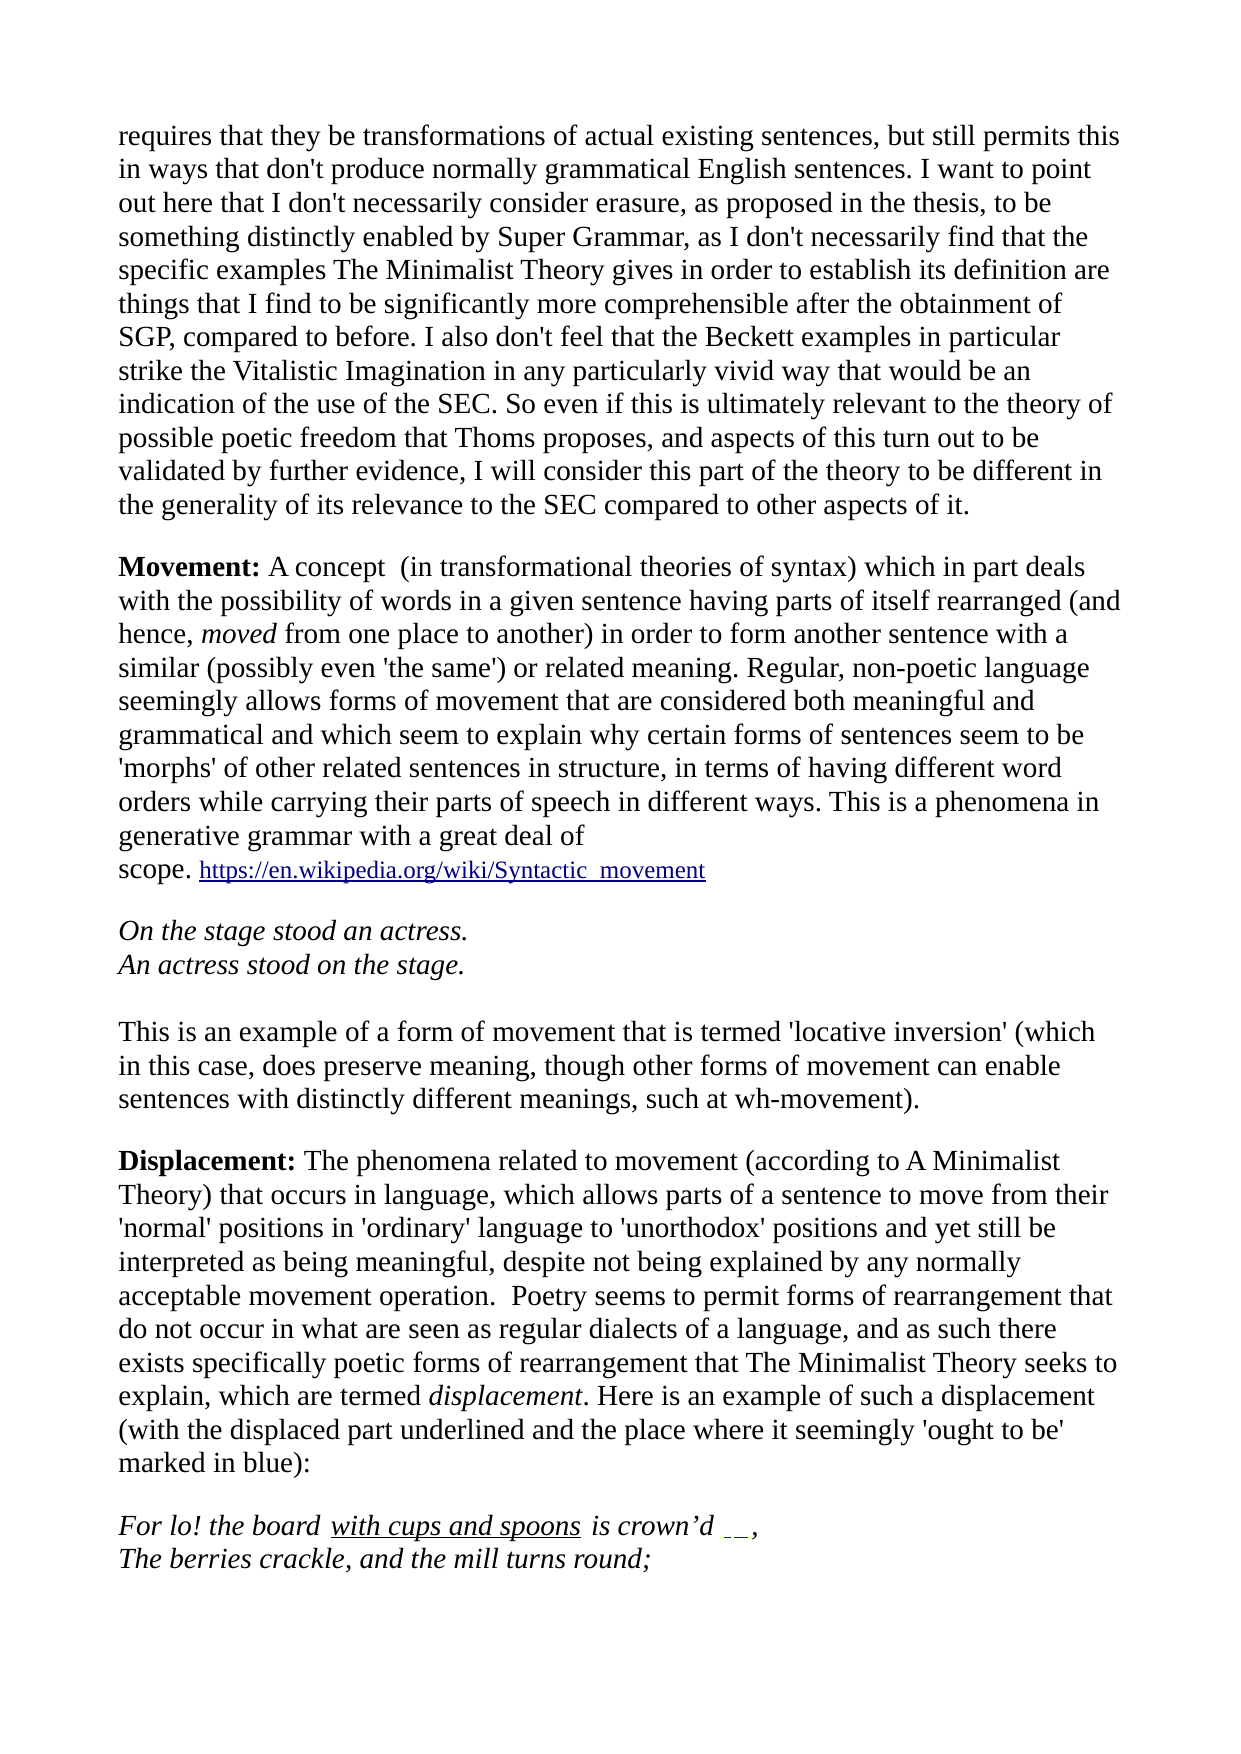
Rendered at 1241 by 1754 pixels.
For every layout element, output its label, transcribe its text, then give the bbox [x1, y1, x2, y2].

text Movement: A concept (in transformational theories of syntax) which in part deals with the possibility of words in a given sentence having parts of itself rearranged (and hence, moved from one place to another) in order to form another sentence with a similar (possibly even 'the same') or related meaning. Regular, non-poetic language seemingly allows forms of movement that are considered both meaningful and grammatical and which seem to explain why certain forms of sentences seem to be 'morphs' of other related sentences in structure, in terms of having different word orders while carrying their parts of speech in different ways. This is a phenomena in generative grammar with a great deal of scope. https://en.wikipedia.org/wiki/Syntactic_movement [118, 549, 1122, 885]
text An actress stood on the stage. [118, 947, 1122, 981]
text For lo! the board with cups and spoons is crown’d , [118, 1508, 1122, 1541]
text Displacement: The phenomena related to movement (according to A Minimalist Theory) that occurs in language, which allows parts of a sentence to move from their 'normal' positions in 'ordinary' language to 'unorthodox' positions and yet still be interpreted as being meaningful, despite not being explained by any normally acceptable movement operation. Poetry seems to permit forms of rearrangement that do not occur in what are seen as regular dialects of a language, and as such there exists specifically poetic forms of rearrangement that The Minimalist Theory seeks to explain, which are termed displacement. Here is an example of such a displacement (with the displaced part underlined and the place where it seemingly 'ought to be' marked in blue): [118, 1143, 1122, 1479]
text This is an example of a form of movement that is termed 'locative inversion' (which in this case, does preserve meaning, though other forms of movement can enable sentences with distinctly different meanings, such at wh-movement). [118, 981, 1122, 1115]
text On the stage stood an actress. [118, 913, 1122, 947]
text requires that they be transformations of actual existing sentences, but still permits this in ways that don't produce normally grammatical English sentences. I want to point out here that I don't necessarily consider erasure, as proposed in the thesis, to be something distinctly enabled by Super Grammar, as I don't necessarily find that the specific examples The Minimalist Theory gives in order to establish its definition are things that I find to be significantly more comprehensible after the obtainment of SGP, compared to before. I also don't feel that the Beckett examples in particular strike the Vitalistic Imagination in any particularly vivid way that would be an indication of the use of the SEC. So even if this is ultimately relevant to the theory of possible poetic freedom that Thoms proposes, and aspects of this turn out to be validated by further evidence, I will consider this part of the theory to be different in the generality of its relevance to the SEC compared to other aspects of it. [118, 118, 1122, 521]
text The berries crackle, and the mill turns round; [118, 1541, 1122, 1575]
